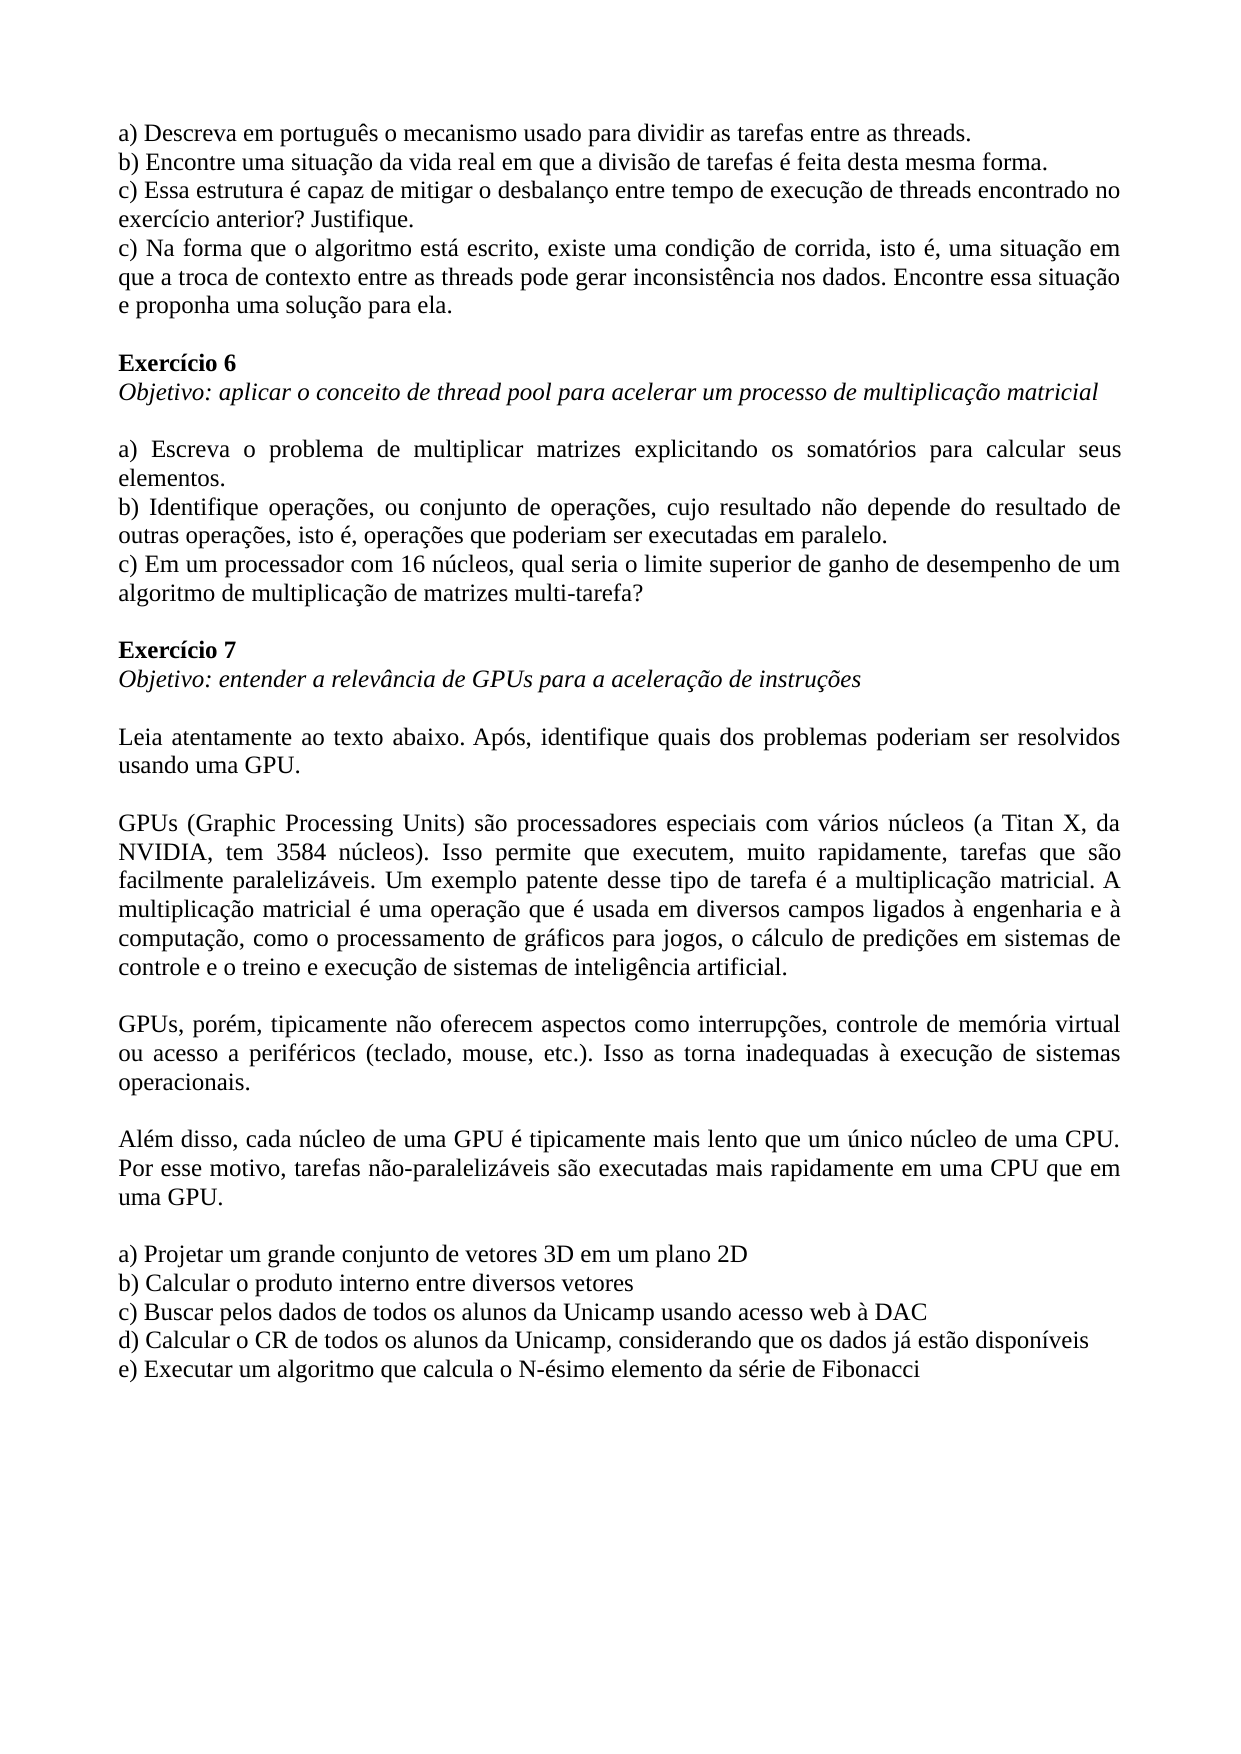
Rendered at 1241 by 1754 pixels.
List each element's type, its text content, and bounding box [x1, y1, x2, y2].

text a) Escreva o problema de multiplicar matrizes explicitando os somatórios para calcular seus elementos. [118, 434, 1122, 492]
text c) Em um processador com 16 núcleos, qual seria o limite superior de ganho de desempenho de um algoritmo de multiplicação de matrizes multi-tarefa? [118, 549, 1122, 607]
text Objetivo: entender a relevância de GPUs para a aceleração de instruções [118, 664, 1122, 693]
text Exercício 6 [118, 348, 1122, 377]
text Além disso, cada núcleo de uma GPU é tipicamente mais lento que um único núcleo de uma CPU. Por esse motivo, tarefas não-paralelizáveis são executadas mais rapidamente em uma CPU que em uma GPU. [118, 1124, 1122, 1211]
text d) Calcular o CR de todos os alunos da Unicamp, considerando que os dados já estão disponíveis [118, 1326, 1122, 1354]
text b) Calcular o produto interno entre diversos vetores [118, 1268, 1122, 1297]
text Objetivo: aplicar o conceito de thread pool para acelerar um processo de multiplicação matricial [118, 377, 1122, 406]
text a) Projetar um grande conjunto de vetores 3D em um plano 2D [118, 1239, 1122, 1268]
text b) Encontre uma situação da vida real em que a divisão de tarefas é feita desta mesma forma. [118, 147, 1122, 176]
text c) Na forma que o algoritmo está escrito, existe uma condição de corrida, isto é, uma situação em que a troca de contexto entre as threads pode gerar inconsistência nos dados. Encontre essa situação e proponha uma solução para ela. [118, 233, 1122, 319]
text Exercício 7 [118, 636, 1122, 664]
text c) Essa estrutura é capaz de mitigar o desbalanço entre tempo de execução de threads encontrado no exercício anterior? Justifique. [118, 176, 1122, 233]
text a) Descreva em português o mecanismo usado para dividir as tarefas entre as threads. [118, 118, 1122, 147]
text b) Identifique operações, ou conjunto de operações, cujo resultado não depende do resultado de outras operações, isto é, operações que poderiam ser executadas em paralelo. [118, 492, 1122, 549]
text e) Executar um algoritmo que calcula o N-ésimo elemento da série de Fibonacci [118, 1354, 1122, 1383]
text GPUs (Graphic Processing Units) são processadores especiais com vários núcleos (a Titan X, da NVIDIA, tem 3584 núcleos). Isso permite que executem, muito rapidamente, tarefas que são facilmente paralelizáveis. Um exemplo patente desse tipo de tarefa é a multiplicação matricial. A multiplicação matricial é uma operação que é usada em diversos campos ligados à engenharia e à computação, como o processamento de gráficos para jogos, o cálculo de predições em sistemas de controle e o treino e execução de sistemas de inteligência artificial. [118, 808, 1122, 981]
text GPUs, porém, tipicamente não oferecem aspectos como interrupções, controle de memória virtual ou acesso a periféricos (teclado, mouse, etc.). Isso as torna inadequadas à execução de sistemas operacionais. [118, 1009, 1122, 1096]
text Leia atentamente ao texto abaixo. Após, identifique quais dos problemas poderiam ser resolvidos usando uma GPU. [118, 722, 1122, 779]
text c) Buscar pelos dados de todos os alunos da Unicamp usando acesso web à DAC [118, 1297, 1122, 1326]
